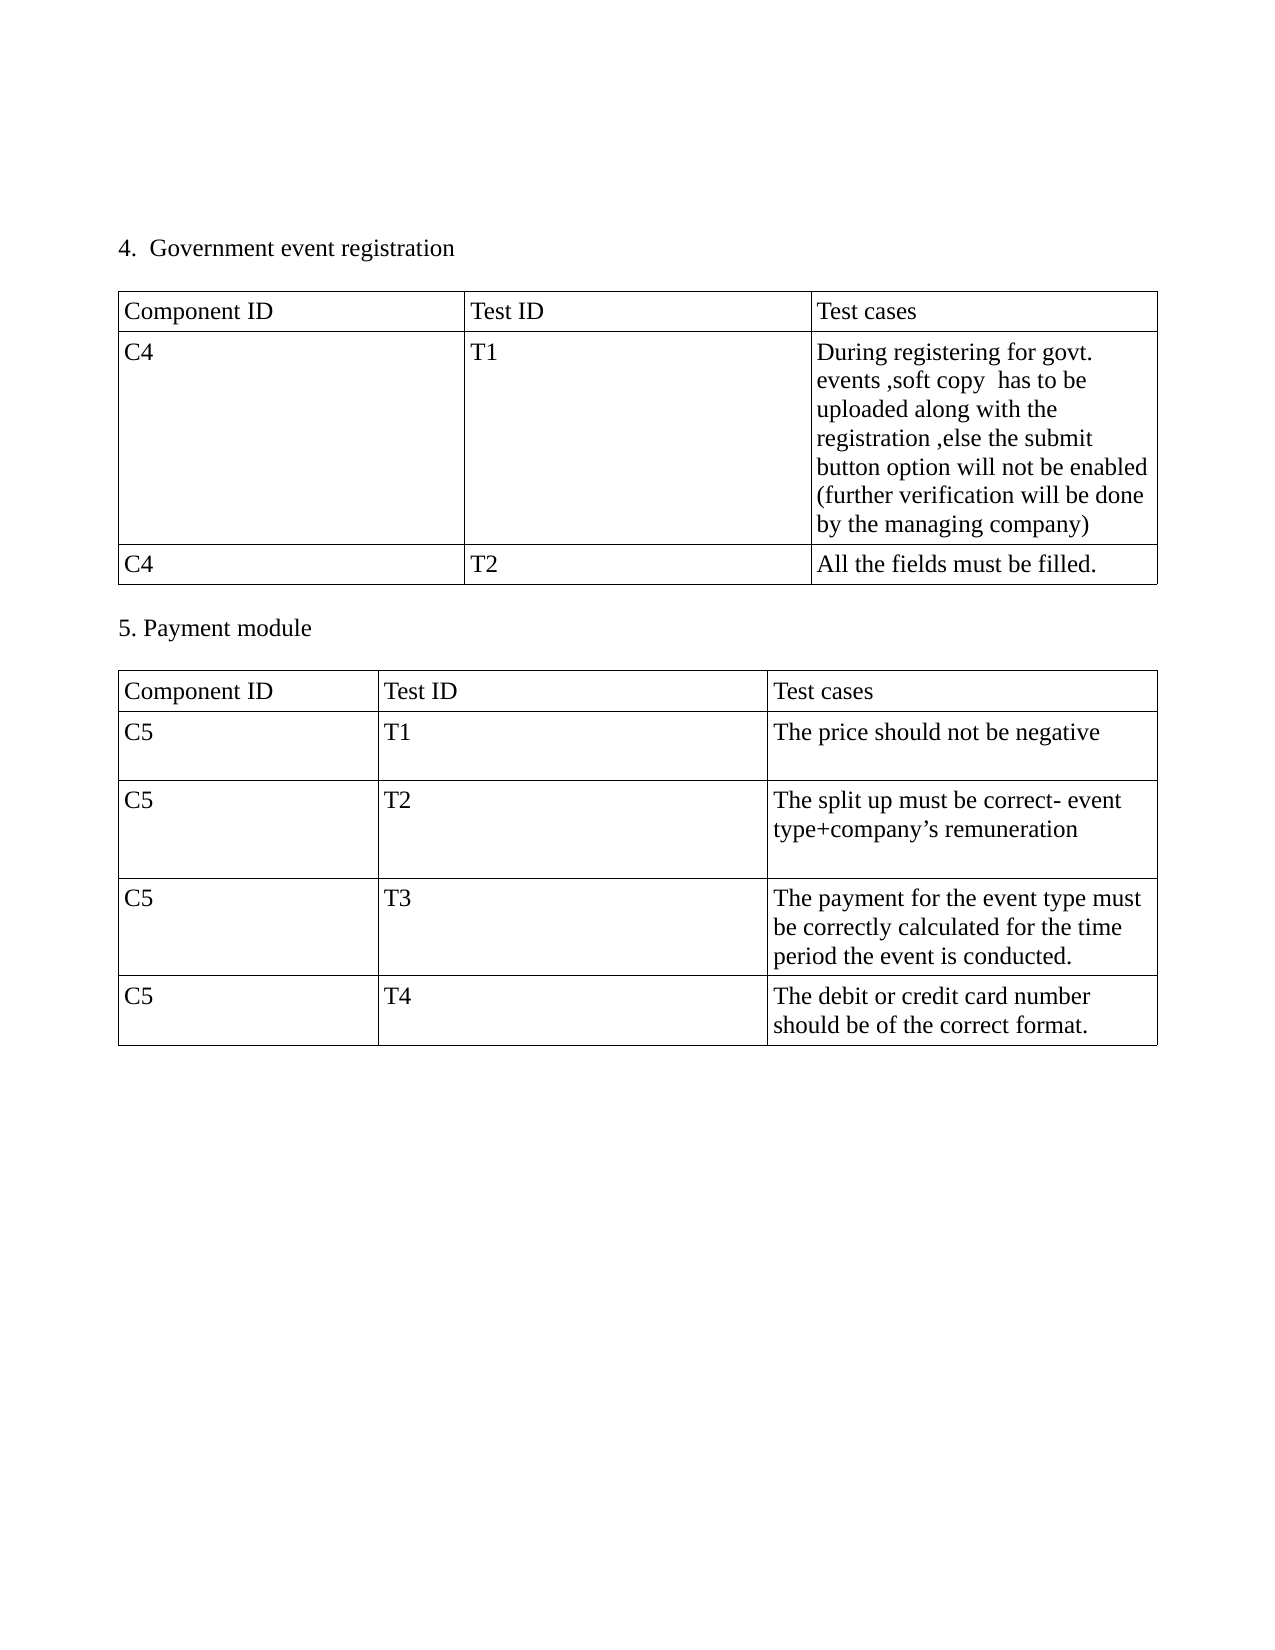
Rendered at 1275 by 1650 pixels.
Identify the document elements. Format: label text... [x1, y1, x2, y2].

table_header Component ID [119, 671, 378, 711]
table_header Test cases [768, 671, 1157, 711]
table_cell During registering for govt. events ,soft copy has to be uploaded along with the registration ,else the submit button option will not be enabled (further verification will be done by the managing company) [812, 332, 1157, 544]
table_cell T4 [379, 976, 767, 1044]
table_cell T2 [379, 781, 767, 878]
table_cell The price should not be negative [768, 712, 1157, 780]
table_header Test ID [379, 671, 767, 711]
table_cell The payment for the event type must be correctly calculated for the time period the event is conducted. [768, 879, 1157, 975]
table_header Component ID [119, 292, 464, 331]
table_cell C5 [119, 712, 378, 780]
table_cell C5 [119, 879, 378, 975]
table_cell C4 [119, 332, 464, 544]
table_header Test ID [465, 292, 811, 331]
table_header Test cases [812, 292, 1157, 331]
text 4. Government event registration [118, 233, 1157, 262]
table_cell The debit or credit card number should be of the correct format. [768, 976, 1157, 1044]
table_cell T1 [465, 332, 811, 544]
table_cell The split up must be correct- event type+company’s remuneration [768, 781, 1157, 878]
table_cell T2 [465, 545, 811, 584]
text 5. Payment module [118, 613, 1157, 642]
table_cell All the fields must be filled. [812, 545, 1157, 584]
table_cell C5 [119, 976, 378, 1044]
table_cell C4 [119, 545, 464, 584]
table_cell C5 [119, 781, 378, 878]
table_cell T3 [379, 879, 767, 975]
table_cell T1 [379, 712, 767, 780]
